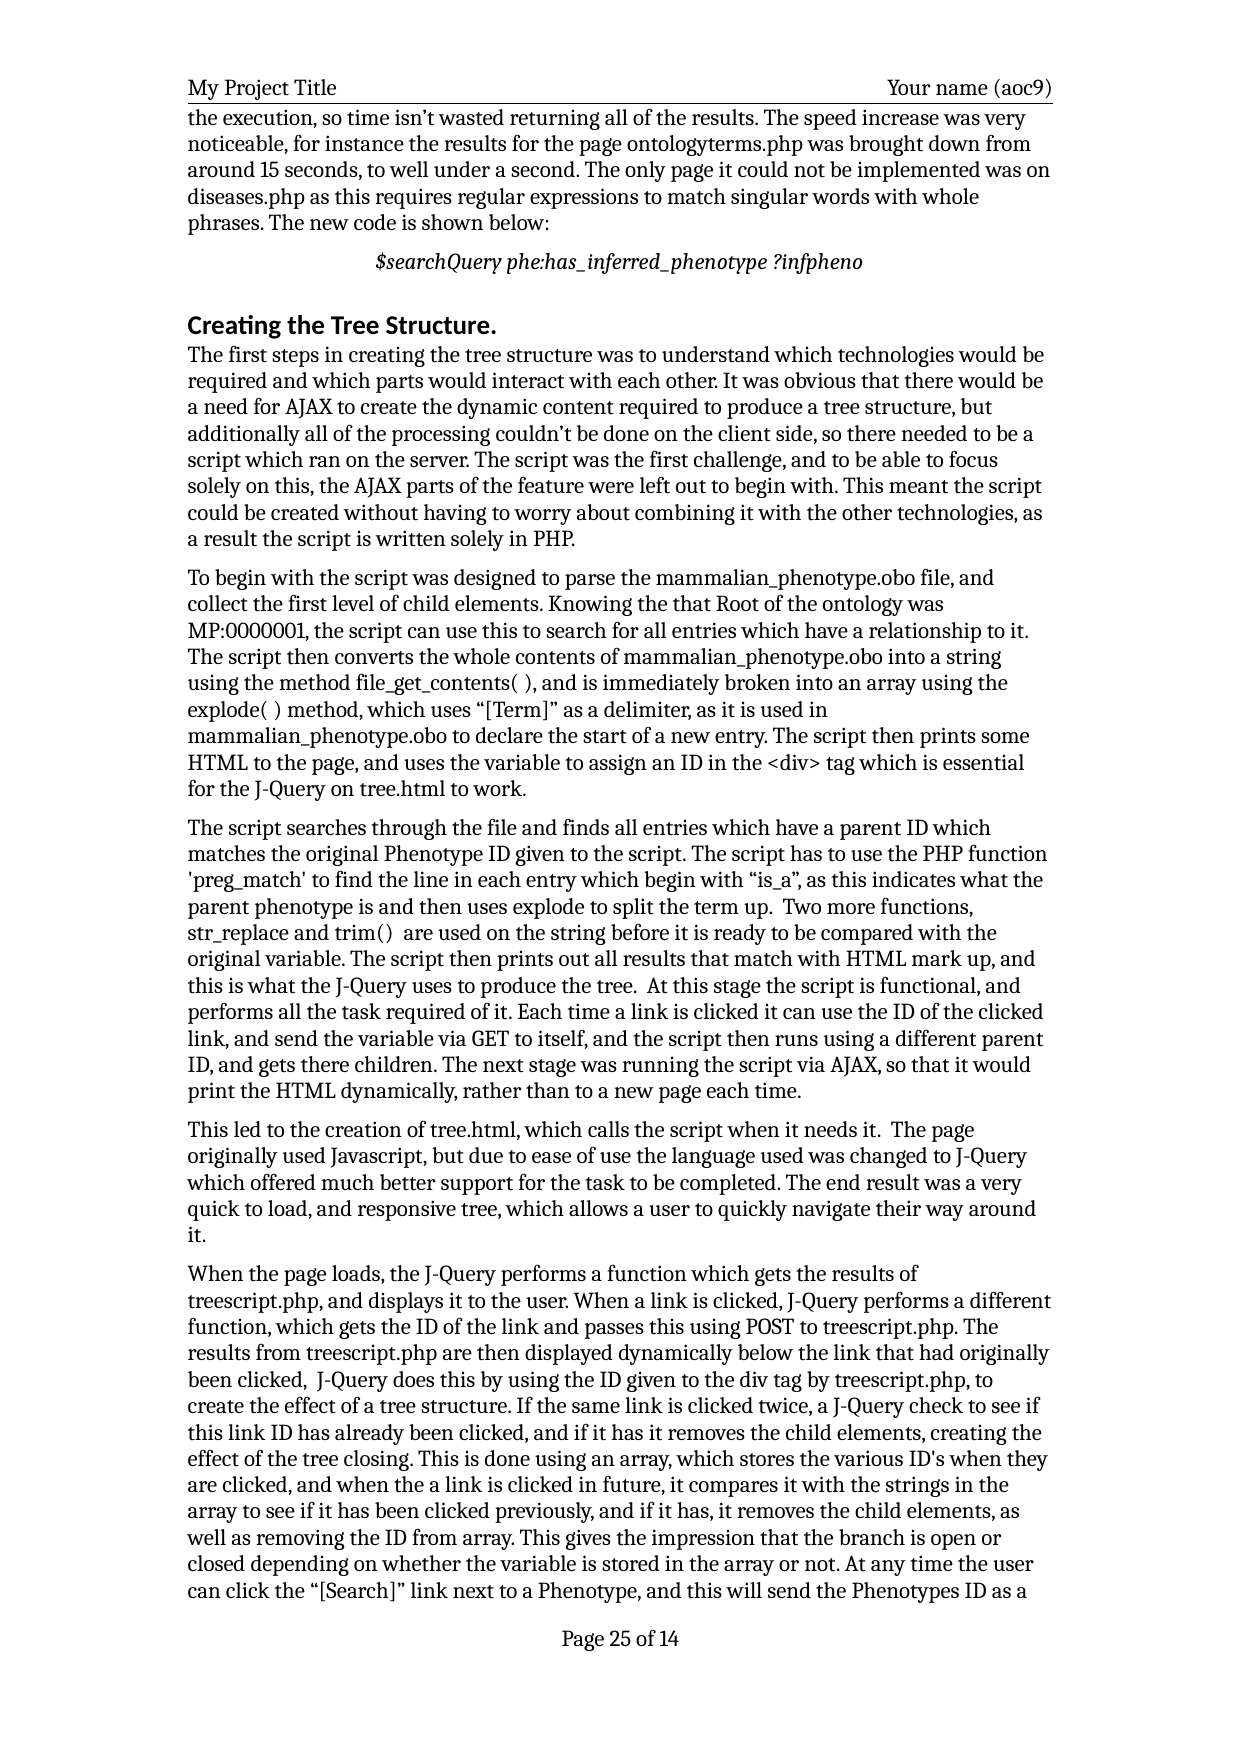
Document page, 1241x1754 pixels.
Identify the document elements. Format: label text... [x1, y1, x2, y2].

text This led to the creation of tree.html, which calls the script when it needs it. The page originally used Javascript, but due to ease of use the language used was changed to J-Query which offered much better support for the task to be completed. The end result was a very quick to load, and responsive tree, which allows a user to quickly navigate their way around it. [187, 1117, 1053, 1249]
text When the page loads, the J-Query performs a function which gets the results of treescript.php, and displays it to the user. When a link is clicked, J-Query performs a different function, which gets the ID of the link and passes this using POST to treescript.php. The results from treescript.php are then displayed dynamically below the link that had originally been clicked, J-Query does this by using the ID given to the div tag by treescript.php, to create the effect of a tree structure. If the same link is clicked twice, a J-Query check to see if this link ID has already been clicked, and if it has it removes the child elements, creating the effect of the tree closing. This is done using an array, which stores the various ID's when they are clicked, and when the a link is clicked in future, it compares it with the strings in the array to see if it has been clicked previously, and if it has, it removes the child elements, as well as removing the ID from array. This gives the impression that the branch is open or closed depending on whether the variable is stored in the array or not. At any time the user can click the “[Search]” link next to a Phenotype, and this will send the Phenotypes ID as a [187, 1261, 1053, 1604]
text the execution, so time isn’t wasted returning all of the results. The speed increase was very noticeable, for instance the results for the page ontologyterms.php was brought down from around 15 seconds, to well under a second. The only page it could not be implemented was on diseases.php as this requires regular expressions to match singular words with whole phrases. The new code is shown below: [187, 104, 1053, 236]
text To begin with the script was designed to parse the mammalian_phenotype.obo file, and collect the first level of child elements. Knowing the that Root of the ontology was MP:0000001, the script can use this to search for all entries which have a relationship to it. The script then converts the whole contents of mammalian_phenotype.obo into a string using the method file_get_contents( ), and is immediately broken into an array using the explode( ) method, which uses “[Term]” as a delimiter, as it is used in mammalian_phenotype.obo to declare the start of a new entry. The script then prints some HTML to the page, and uses the variable to assign an ID in the <div> tag which is essential for the J-Query on tree.html to work. [187, 565, 1053, 802]
text $searchQuery phe:has_inferred_phenotype ?infpheno [187, 249, 1053, 275]
subtitle Creating the Tree Structure. [187, 308, 1053, 341]
text The first steps in creating the tree structure was to understand which technologies would be required and which parts would interact with each other. It was obvious that there would be a need for AJAX to create the dynamic content required to produce a tree structure, but additionally all of the processing couldn’t be done on the client side, so there needed to be a script which ran on the server. The script was the first challenge, and to be able to focus solely on this, the AJAX parts of the feature were left out to begin with. This meant the script could be created without having to worry about combining it with the other technologies, as a result the script is written solely in PHP. [187, 341, 1053, 552]
text The script searches through the file and finds all entries which have a parent ID which matches the original Phenotype ID given to the script. The script has to use the PHP function 'preg_match' to find the line in each entry which begin with “is_a”, as this indicates what the parent phenotype is and then uses explode to split the term up. Two more functions, str_replace and trim() are used on the string before it is ready to be compared with the original variable. The script then prints out all results that match with HTML mark up, and this is what the J-Query uses to produce the tree. At this stage the script is functional, and performs all the task required of it. Each time a link is clicked it can use the ID of the clicked link, and send the variable via GET to itself, and the script then runs using a different parent ID, and gets there children. The next stage was running the script via AJAX, so that it would print the HTML dynamically, rather than to a new page each time. [187, 814, 1053, 1104]
